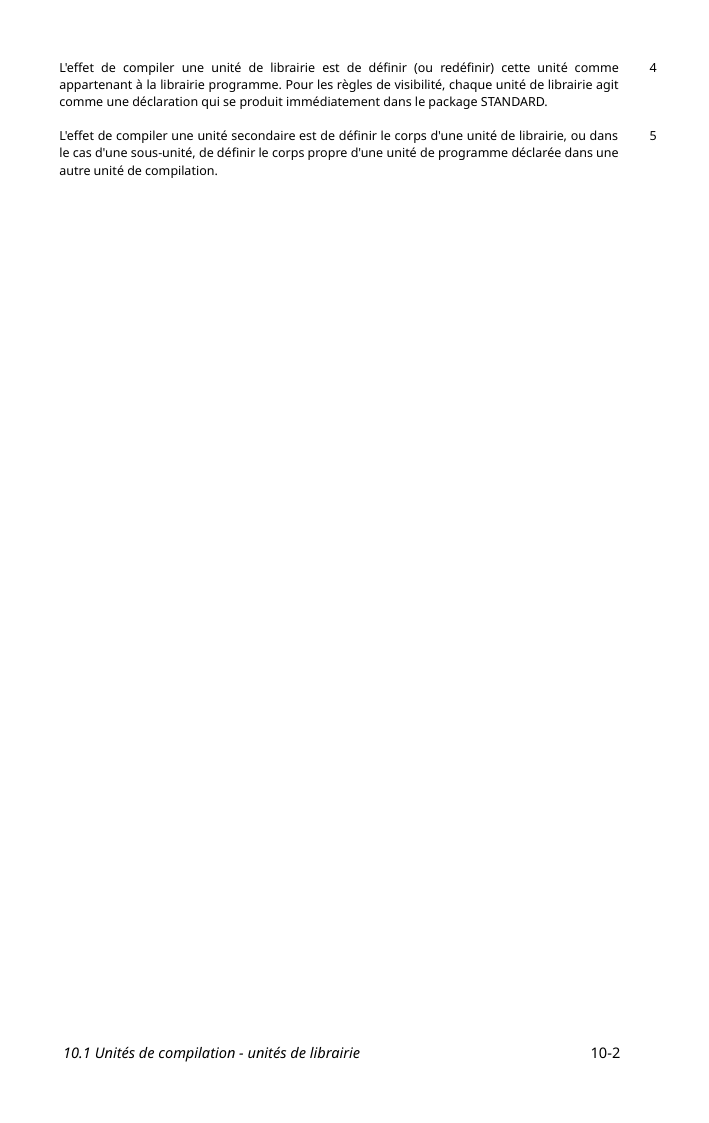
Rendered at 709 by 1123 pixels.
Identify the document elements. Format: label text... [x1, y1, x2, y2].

text L'effet de compiler une unité secondaire est de définir le corps d'une unité de librairie, ou dans le cas d'une sous-unité, de définir le corps propre d'une unité de programme déclarée dans une autre unité de compilation. [59, 127, 620, 179]
text L'effet de compiler une unité de librairie est de définir (ou redéfinir) cette unité comme appartenant à la librairie programme. Pour les règles de visibilité, chaque unité de librairie agit comme une déclaration qui se produit immédiatement dans le package STANDARD. [59, 59, 620, 110]
